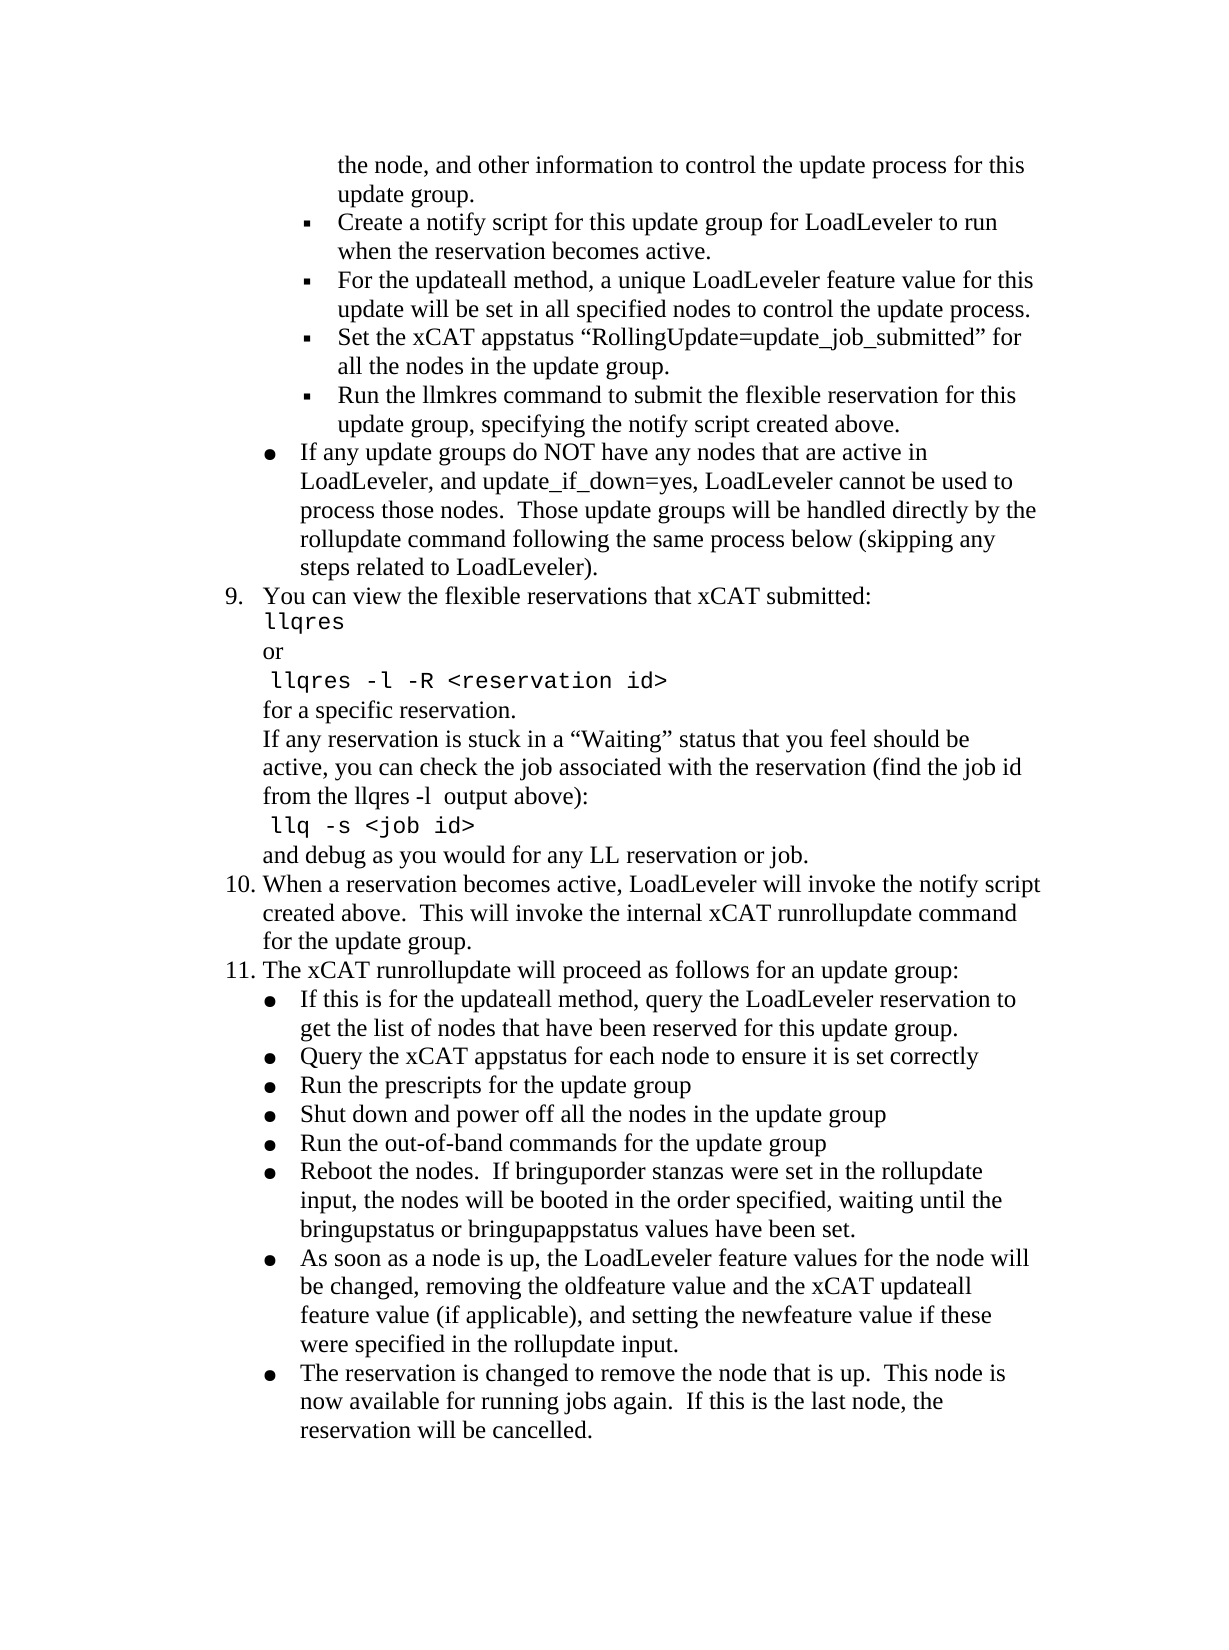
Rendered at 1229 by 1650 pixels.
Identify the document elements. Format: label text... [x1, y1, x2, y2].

list When a reservation becomes active, LoadLeveler will invoke the notify script created above. This will invoke the internal xCAT runrollupdate command for the update group. [225, 869, 1041, 955]
list The xCAT runrollupdate will proceed as follows for an update group: [225, 955, 1041, 984]
list The reservation is changed to remove the node that is up. This node is now available for running jobs again. If this is the last node, the reservation will be cancelled. [262, 1358, 1041, 1444]
list As soon as a node is up, the LoadLeveler feature values for the node will be changed, removing the oldfeature value and the xCAT updateall feature value (if applicable), and setting the newfeature value if these were specified in the rollupdate input. [262, 1243, 1041, 1358]
list Run the prescripts for the update group [262, 1070, 1041, 1099]
list Query the xCAT appstatus for each node to ensure it is set correctly [262, 1041, 1041, 1070]
list Set the xCAT appstatus “RollingUpdate=update_job_submitted” for all the nodes in the update group. [300, 322, 1041, 380]
list You can view the flexible reservations that xCAT submitted: llqres or llqres -l -R <reservation id> for a specific reservation. If any reservation is stuck in a “Waiting” status that you feel should be active, you can check the job associated with the reservation (find the job id from the llqres -l output above): llq -s <job id> and debug as you would for any LL reservation or job. [225, 581, 1041, 869]
list Reboot the nodes. If bringuporder stanzas were set in the rollupdate input, the nodes will be booted in the order specified, waiting until the bringupstatus or bringupappstatus values have been set. [262, 1156, 1041, 1243]
list the node, and other information to control the update process for this update group. [300, 150, 1041, 207]
list Create a notify script for this update group for LoadLeveler to run when the reservation becomes active. [300, 207, 1041, 265]
list Shut down and power off all the nodes in the update group [262, 1099, 1041, 1128]
list Run the out-of-band commands for the update group [262, 1128, 1041, 1156]
list If any update groups do NOT have any nodes that are active in LoadLeveler, and update_if_down=yes, LoadLeveler cannot be used to process those nodes. Those update groups will be handled directly by the rollupdate command following the same process below (skipping any steps related to LoadLeveler). [262, 437, 1041, 581]
list If this is for the updateall method, query the LoadLeveler reservation to get the list of nodes that have been reserved for this update group. [262, 984, 1041, 1041]
list Run the llmkres command to submit the flexible reservation for this update group, specifying the notify script created above. [300, 380, 1041, 437]
list For the updateall method, a unique LoadLeveler feature value for this update will be set in all specified nodes to control the update process. [300, 265, 1041, 322]
